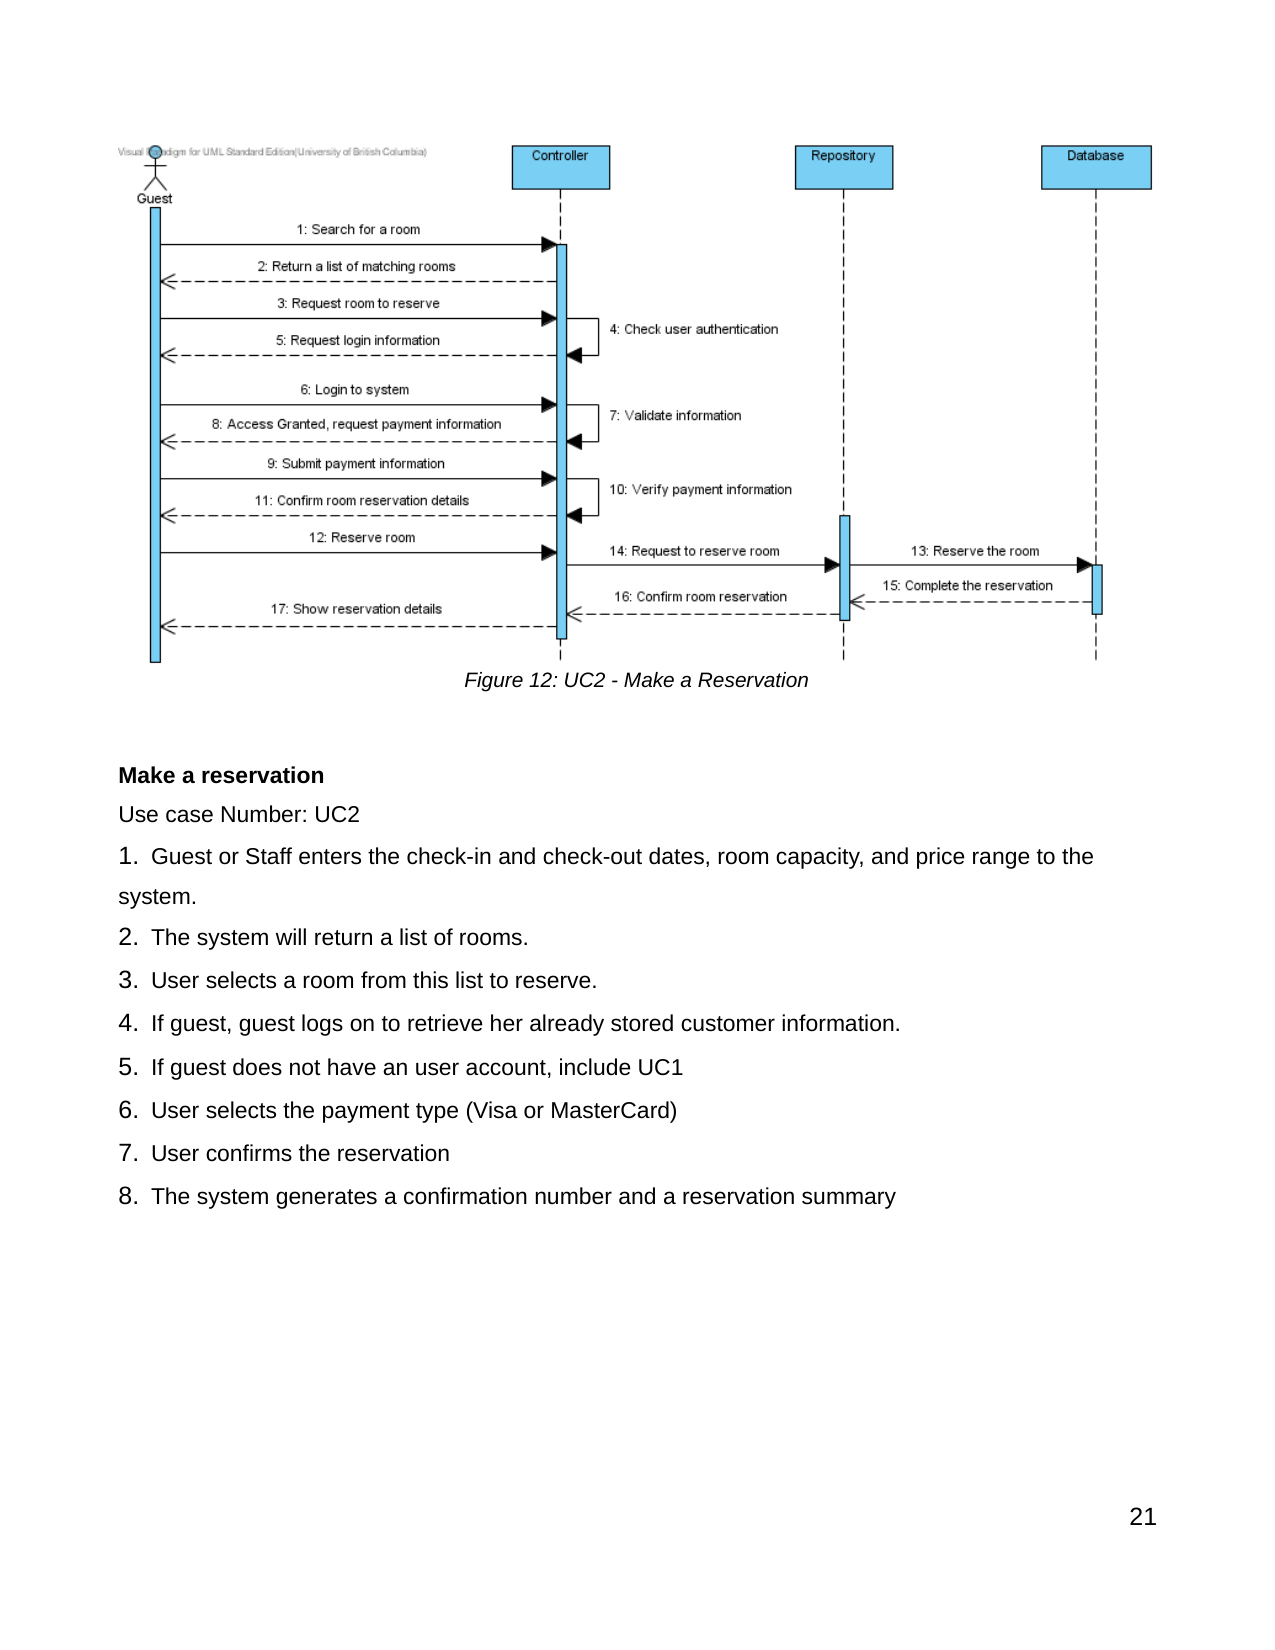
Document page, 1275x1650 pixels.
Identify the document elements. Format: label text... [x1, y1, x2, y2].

list If guest, guest logs on to retrieve her already stored customer information. [118, 1008, 1157, 1037]
picture [118, 143, 1157, 668]
list The system generates a confirmation number and a reservation summary [118, 1181, 1157, 1210]
text [118, 118, 1157, 143]
text Figure 12: UC2 - Make a Reservation [118, 668, 1157, 691]
list Guest or Staff enters the check-in and check-out dates, room capacity, and price range to the system. [118, 841, 1157, 909]
list User confirms the reservation [118, 1138, 1157, 1167]
list If guest does not have an user account, include UC1 [118, 1052, 1157, 1080]
list User selects the payment type (Visa or MasterCard) [118, 1095, 1157, 1123]
subtitle Make a reservation [118, 762, 1157, 789]
list The system will return a list of rooms. [118, 922, 1157, 951]
list User selects a room from this list to reserve. [118, 965, 1157, 994]
text Use case Number: UC2 [118, 801, 1157, 828]
